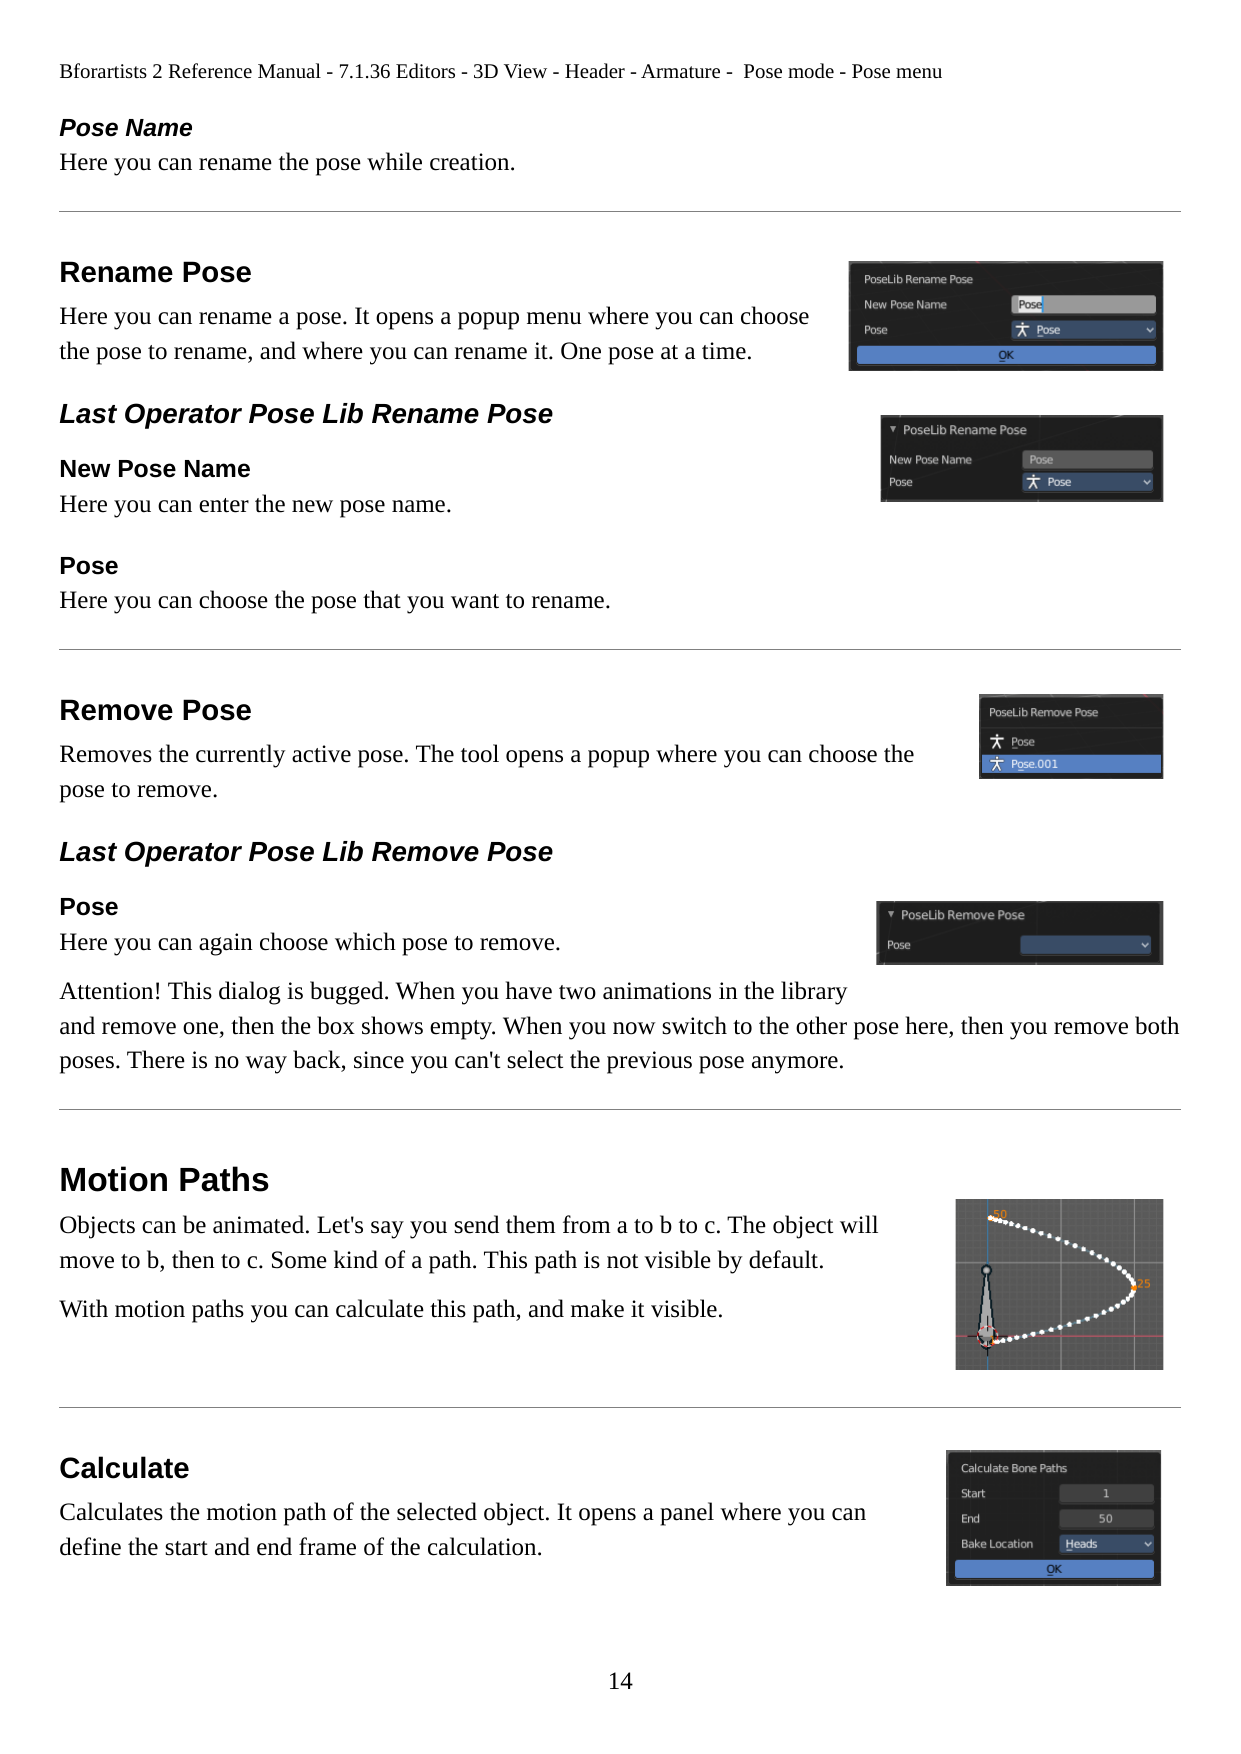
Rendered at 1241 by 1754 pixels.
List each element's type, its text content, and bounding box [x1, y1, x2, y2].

picture [880, 415, 1164, 502]
subtitle Pose [59, 892, 1181, 921]
subtitle Pose Name [59, 113, 1181, 141]
subtitle [1164, 454, 1181, 483]
subtitle [1162, 1451, 1181, 1485]
subtitle Last Operator Pose Lib Rename Pose [59, 397, 1181, 429]
text Here you can rename a pose. It opens a popup menu where you can choose the pose to rename, and where you can rename it. One pose at a time. [59, 301, 848, 365]
subtitle Remove Pose [59, 693, 1181, 727]
text Here you can choose the pose that you want to rename. [59, 586, 1181, 614]
picture [946, 1450, 1162, 1586]
subtitle Calculate [59, 1451, 946, 1485]
text Here you can again choose which pose to remove. [59, 927, 876, 956]
subtitle New Pose Name [59, 454, 880, 483]
subtitle Rename Pose [59, 255, 1181, 289]
text Here you can rename the pose while creation. [59, 147, 1181, 176]
subtitle Last Operator Pose Lib Remove Pose [59, 836, 1181, 867]
picture [979, 694, 1164, 779]
text Attention! This dialog is bugged. When you have two animations in the library and remove one, then the box shows empty. When you now switch to the other pose here, then you remove both poses. There is no way back, since you can't select the previous pose anymore. [59, 976, 1181, 1074]
subtitle Motion Paths [59, 1159, 1181, 1198]
text Calculates the motion path of the selected object. It opens a panel where you can define the start and end frame of the calculation. [59, 1497, 946, 1560]
subtitle Pose [59, 551, 1181, 579]
picture [876, 901, 1164, 965]
text Here you can enter the new pose name. [59, 489, 1181, 518]
picture [848, 261, 1164, 371]
text Objects can be animated. Let's say you send them from a to b to c. The object will move to b, then to c. Some kind of a path. This path is not visible by default. [59, 1211, 955, 1274]
picture [955, 1199, 1164, 1370]
text With motion paths you can calculate this path, and make it visible. [59, 1294, 955, 1323]
text Removes the currently active pose. The tool opens a popup where you can choose the pose to remove. [59, 739, 1181, 803]
